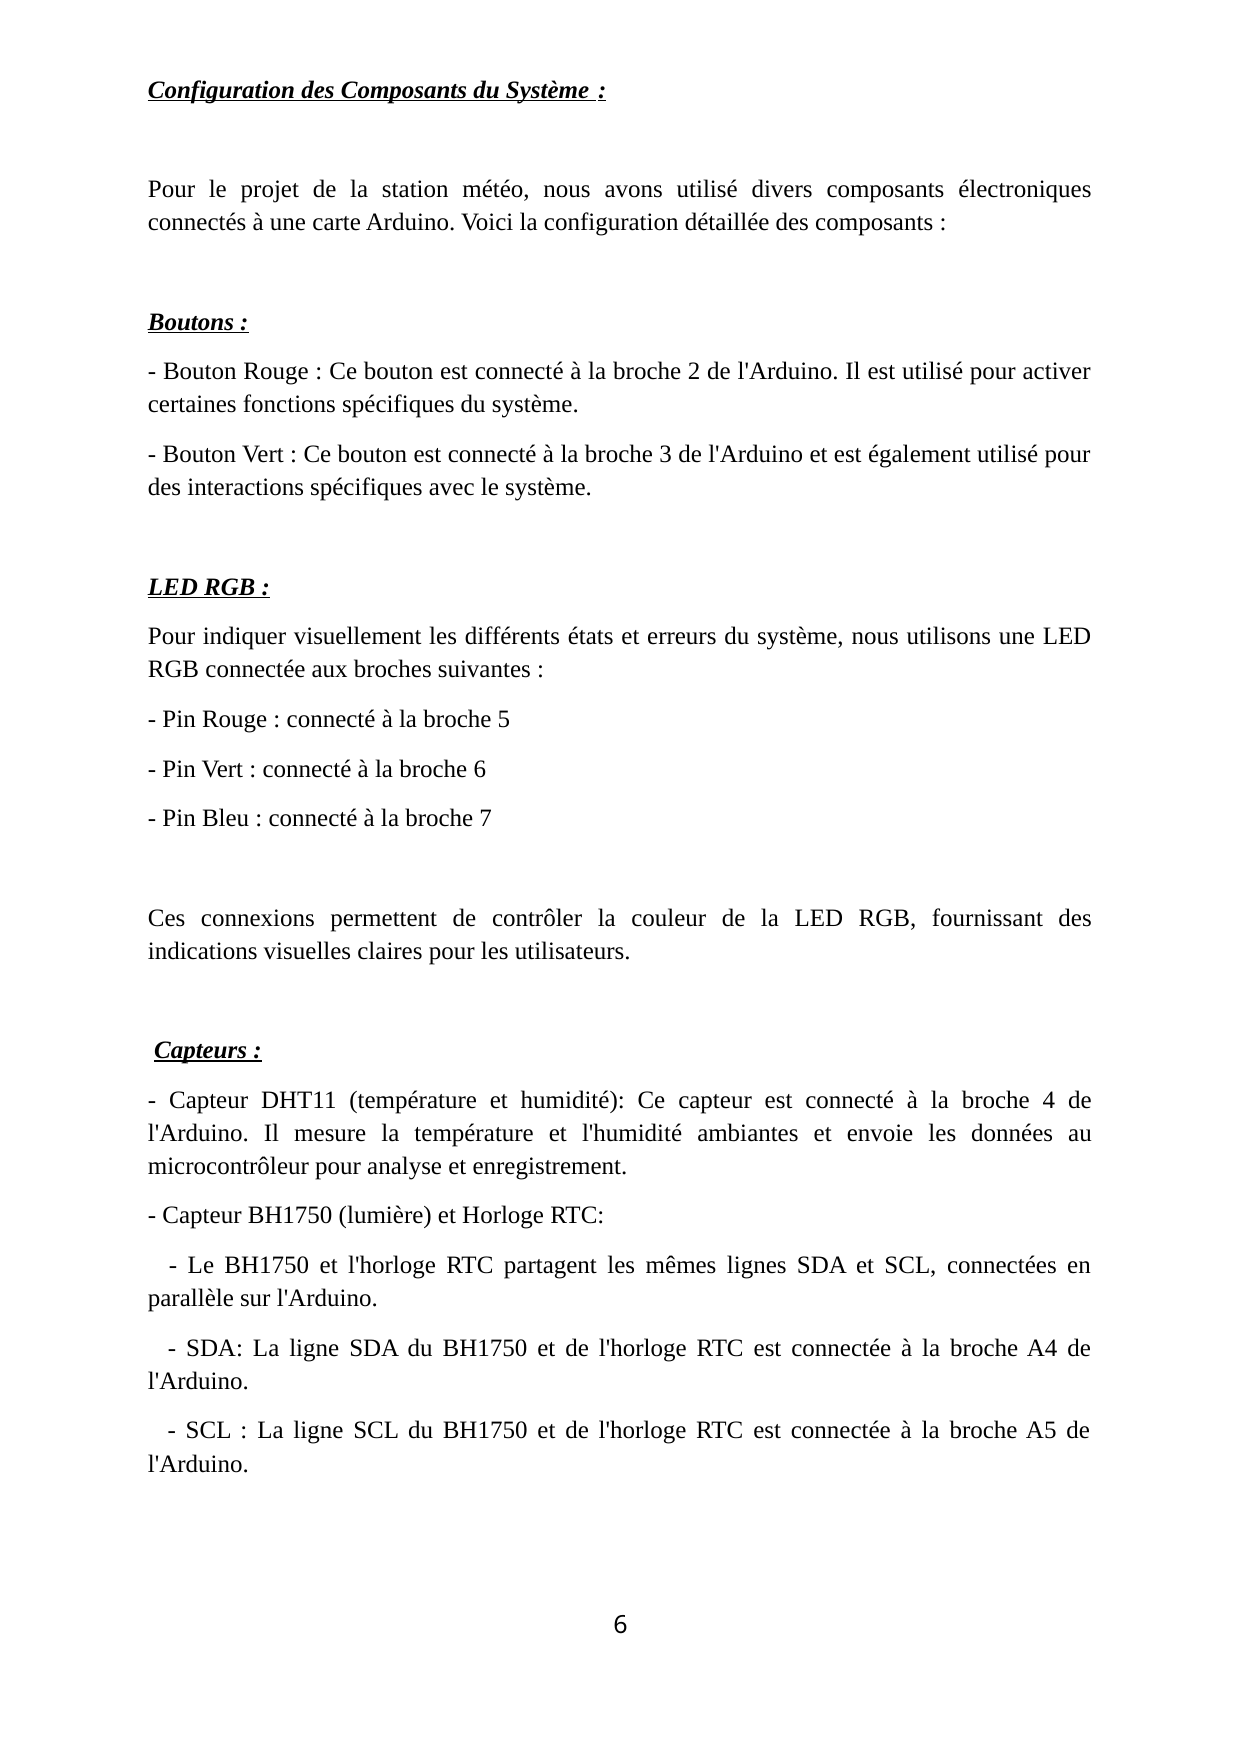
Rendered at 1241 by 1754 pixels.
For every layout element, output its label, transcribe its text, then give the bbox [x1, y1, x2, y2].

text - Pin Bleu : connecté à la broche 7 [148, 803, 1093, 832]
text - Le BH1750 et l'horloge RTC partagent les mêmes lignes SDA et SCL, connectées en parallèle sur l'Arduino. [148, 1250, 1093, 1312]
text Boutons : [148, 307, 1093, 336]
text - Pin Vert : connecté à la broche 6 [148, 754, 1093, 782]
text Pour indiquer visuellement les différents états et erreurs du système, nous utilisons une LED RGB connectée aux broches suivantes : [148, 621, 1093, 683]
text LED RGB : [148, 572, 1093, 600]
text - Bouton Vert : Ce bouton est connecté à la broche 3 de l'Arduino et est également utilisé pour des interactions spécifiques avec le système. [148, 439, 1093, 501]
text - SDA: La ligne SDA du BH1750 et de l'horloge RTC est connectée à la broche A4 de l'Arduino. [148, 1333, 1093, 1395]
text Ces connexions permettent de contrôler la couleur de la LED RGB, fournissant des indications visuelles claires pour les utilisateurs. [148, 903, 1093, 964]
text - Capteur DHT11 (température et humidité): Ce capteur est connecté à la broche 4 de l'Arduino. Il mesure la température et l'humidité ambiantes et envoie les données au microcontrôleur pour analyse et enregistrement. [148, 1085, 1093, 1179]
text Pour le projet de la station météo, nous avons utilisé divers composants électroniques connectés à une carte Arduino. Voici la configuration détaillée des composants : [148, 174, 1093, 236]
text - Pin Rouge : connecté à la broche 5 [148, 704, 1093, 733]
text - Capteur BH1750 (lumière) et Horloge RTC: [148, 1201, 1093, 1229]
text - Bouton Rouge : Ce bouton est connecté à la broche 2 de l'Arduino. Il est utilisé pour activer certaines fonctions spécifiques du système. [148, 356, 1093, 418]
text Configuration des Composants du Système : [148, 75, 1093, 104]
text - SCL : La ligne SCL du BH1750 et de l'horloge RTC est connectée à la broche A5 de l'Arduino. [148, 1416, 1093, 1477]
text Capteurs : [148, 1035, 1093, 1064]
